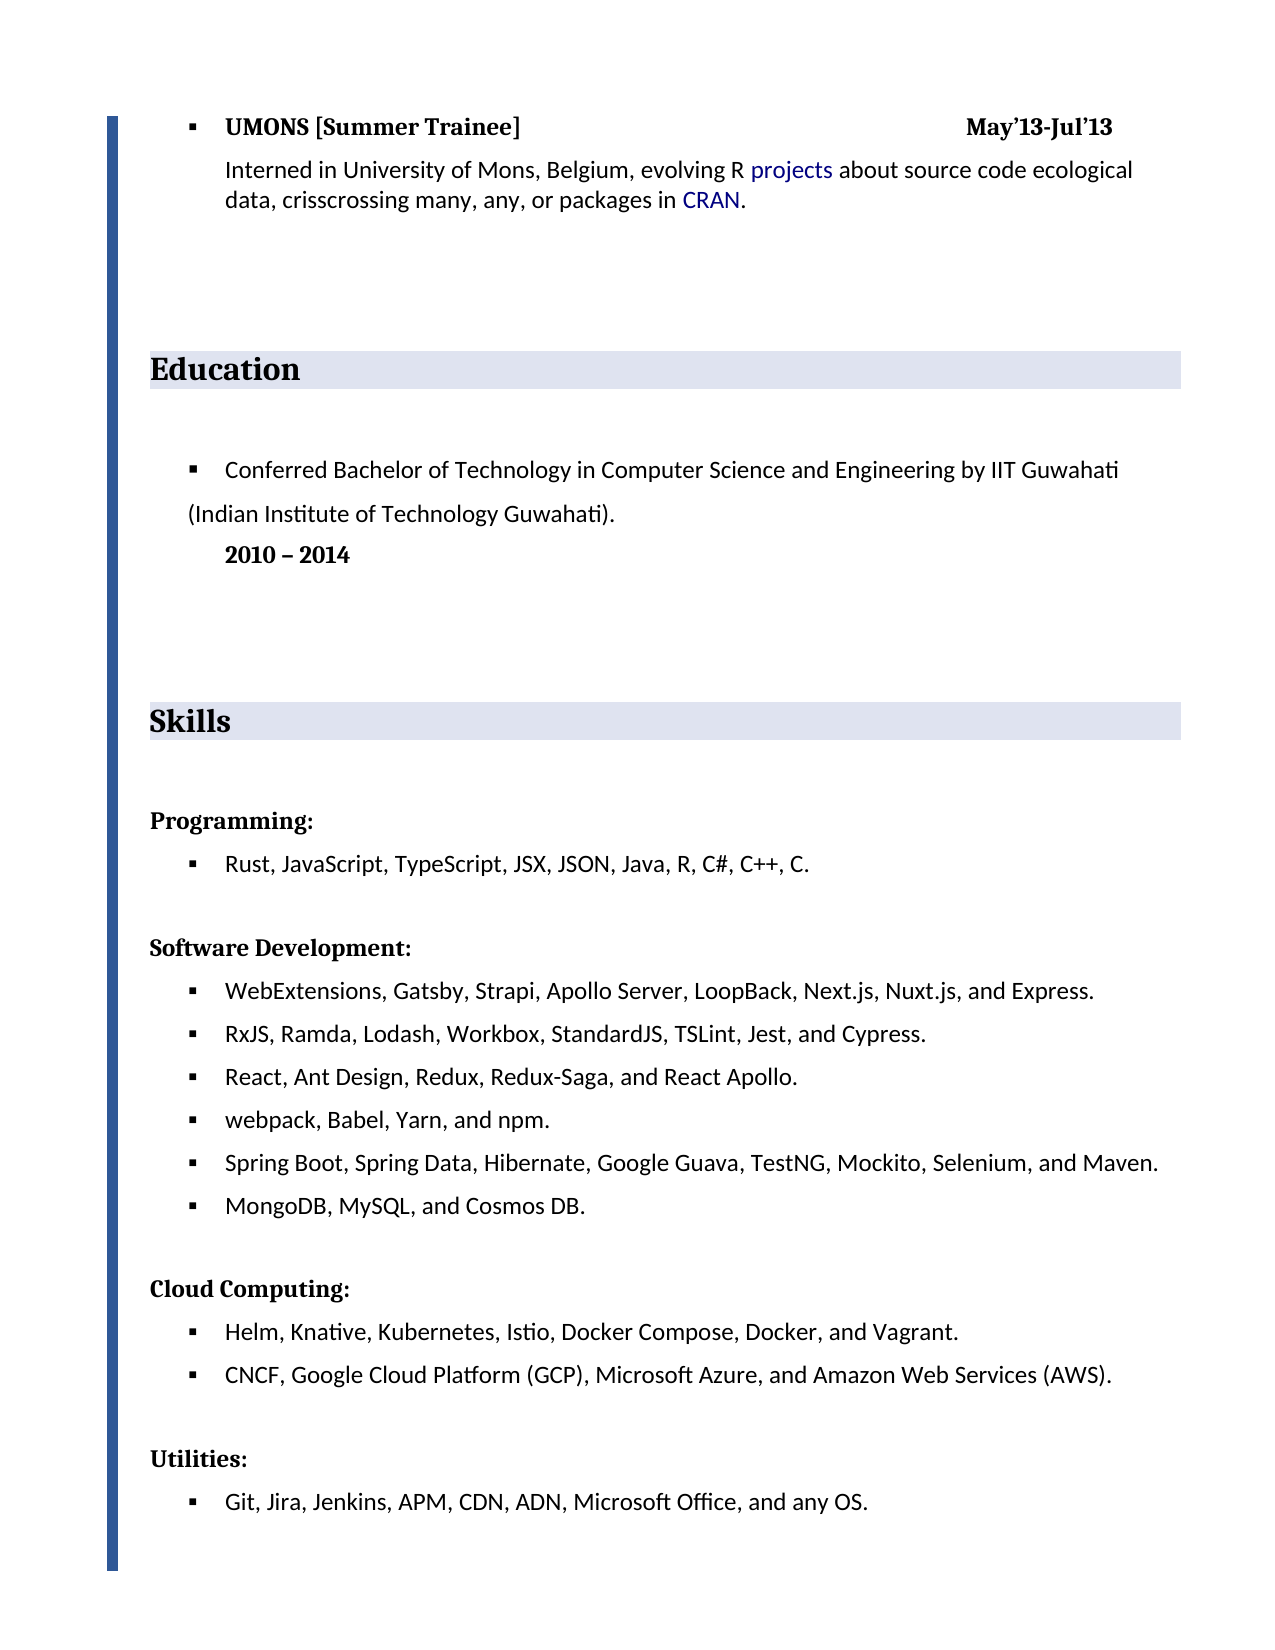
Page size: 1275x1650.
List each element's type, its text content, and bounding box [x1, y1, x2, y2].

title Programming: [150, 807, 1181, 835]
text 2010 – 2014 [187, 541, 1181, 569]
text (Indian Institute of Technology Guwahati). [187, 498, 1181, 528]
title Software Development: [150, 934, 1181, 963]
title Spring Boot, Spring Data, Hibernate, Google Guava, TestNG, Mockito, Selenium, and Maven. [187, 1147, 1181, 1178]
title CNCF, Google Cloud Platform (GCP), Microsoft Azure, and Amazon Web Services (AWS). [187, 1359, 1181, 1389]
title Helm, Knative, Kubernetes, Istio, Docker Compose, Docker, and Vagrant. [187, 1316, 1181, 1346]
title MongoDB, MySQL, and Cosmos DB. [187, 1190, 1181, 1221]
title webpack, Babel, Yarn, and npm. [187, 1104, 1181, 1135]
title Cloud Computing: [150, 1274, 1181, 1303]
title RxJS, Ramda, Lodash, Workbox, StandardJS, TSLint, Jest, and Cypress. [187, 1018, 1181, 1049]
subtitle Skills [150, 702, 1181, 740]
title Git, Jira, Jenkins, APM, CDN, ADN, Microsoft Office, and any OS. [187, 1486, 1181, 1517]
title Interned in University of Mons, Belgium, evolving R projects about source code ecological data, crisscrossing many, any, or packages in CRAN. [225, 154, 1181, 215]
title Utilities: [150, 1445, 1181, 1473]
title UMONS [Summer Trainee] May’13-Jul’13 [187, 112, 1181, 141]
subtitle Education [150, 351, 1181, 389]
list Conferred Bachelor of Technology in Computer Science and Engineering by IIT Guwahati [187, 455, 1181, 485]
title Rust, JavaScript, TypeScript, JSX, JSON, Java, R, C#, C++, C. [187, 848, 1181, 878]
title React, Ant Design, Redux, Redux-Saga, and React Apollo. [187, 1061, 1181, 1092]
title WebExtensions, Gatsby, Strapi, Apollo Server, LoopBack, Next.js, Nuxt.js, and Express. [187, 975, 1181, 1006]
